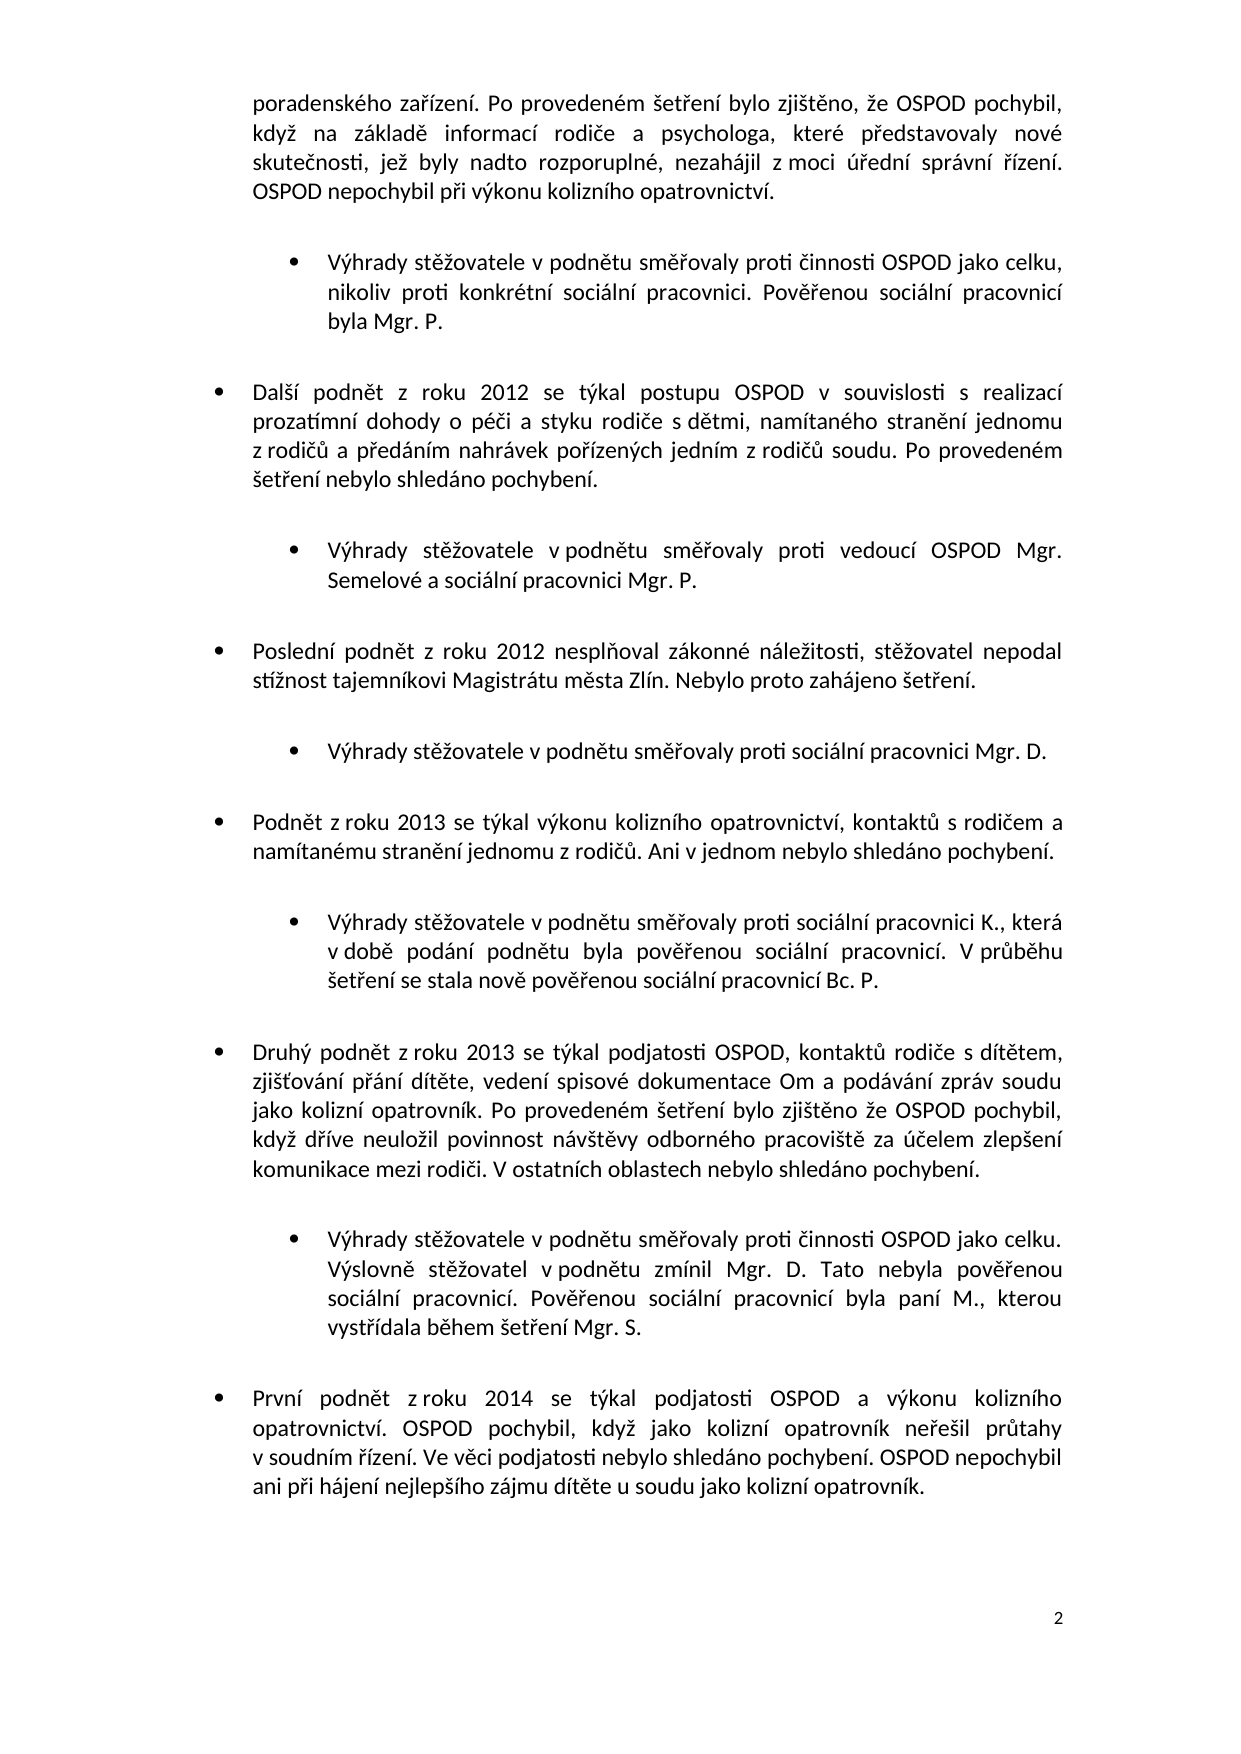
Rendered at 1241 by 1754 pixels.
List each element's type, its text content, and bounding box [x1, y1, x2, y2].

list Výhrady stěžovatele v podnětu směřovaly proti sociální pracovnici Mgr. D. [290, 736, 1063, 765]
list Výhrady stěžovatele v podnětu směřovaly proti sociální pracovnici K., která v době podání podnětu byla pověřenou sociální pracovnicí. V průběhu šetření se stala nově pověřenou sociální pracovnicí Bc. P. [290, 907, 1063, 995]
list Výhrady stěžovatele v podnětu směřovaly proti vedoucí OSPOD Mgr. Semelové a sociální pracovnici Mgr. P. [290, 536, 1063, 594]
list Výhrady stěžovatele v podnětu směřovaly proti činnosti OSPOD jako celku. Výslovně stěžovatel v podnětu zmínil Mgr. D. Tato nebyla pověřenou sociální pracovnicí. Pověřenou sociální pracovnicí byla paní M., kterou vystřídala během šetření Mgr. S. [290, 1224, 1063, 1342]
list poradenského zařízení. Po provedeném šetření bylo zjištěno, že OSPOD pochybil, když na základě informací rodiče a psychologa, které představovaly nové skutečnosti, jež byly nadto rozporuplné, nezahájil z moci úřední správní řízení. OSPOD nepochybil při výkonu kolizního opatrovnictví. [215, 88, 1063, 206]
list První podnět z roku 2014 se týkal podjatosti OSPOD a výkonu kolizního opatrovnictví. OSPOD pochybil, když jako kolizní opatrovník neřešil průtahy v soudním řízení. Ve věci podjatosti nebylo shledáno pochybení. OSPOD nepochybil ani při hájení nejlepšího zájmu dítěte u soudu jako kolizní opatrovník. [215, 1383, 1063, 1500]
list Poslední podnět z roku 2012 nesplňoval zákonné náležitosti, stěžovatel nepodal stížnost tajemníkovi Magistrátu města Zlín. Nebylo proto zahájeno šetření. [215, 636, 1063, 694]
list Druhý podnět z roku 2013 se týkal podjatosti OSPOD, kontaktů rodiče s dítětem, zjišťování přání dítěte, vedení spisové dokumentace Om a podávání zpráv soudu jako kolizní opatrovník. Po provedeném šetření bylo zjištěno že OSPOD pochybil, když dříve neuložil povinnost návštěvy odborného pracoviště za účelem zlepšení komunikace mezi rodiči. V ostatních oblastech nebylo shledáno pochybení. [215, 1037, 1063, 1183]
list Podnět z roku 2013 se týkal výkonu kolizního opatrovnictví, kontaktů s rodičem a namítanému stranění jednomu z rodičů. Ani v jednom nebylo shledáno pochybení. [215, 807, 1063, 865]
list Další podnět z roku 2012 se týkal postupu OSPOD v souvislosti s realizací prozatímní dohody o péči a styku rodiče s dětmi, namítaného stranění jednomu z rodičů a předáním nahrávek pořízených jedním z rodičů soudu. Po provedeném šetření nebylo shledáno pochybení. [215, 377, 1063, 494]
list Výhrady stěžovatele v podnětu směřovaly proti činnosti OSPOD jako celku, nikoliv proti konkrétní sociální pracovnici. Pověřenou sociální pracovnicí byla Mgr. P. [290, 247, 1063, 335]
